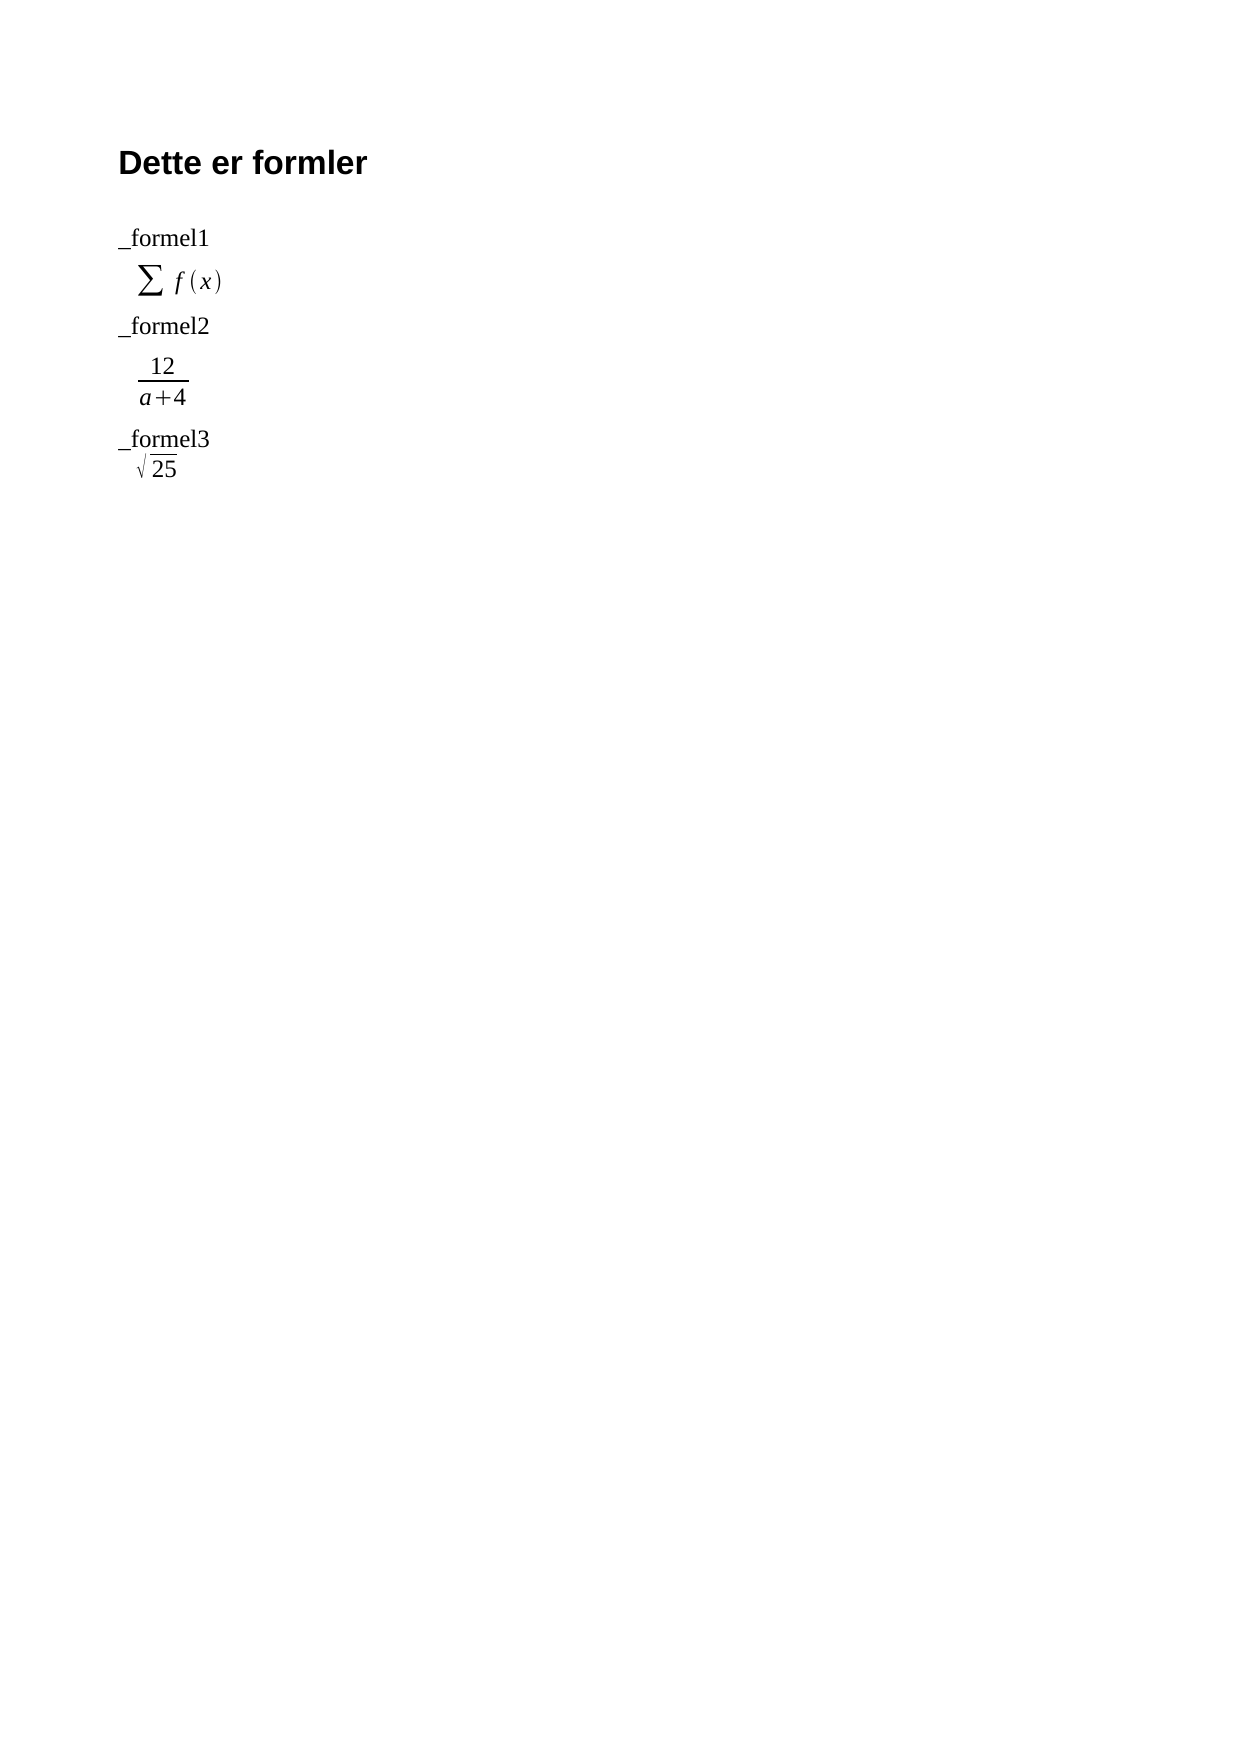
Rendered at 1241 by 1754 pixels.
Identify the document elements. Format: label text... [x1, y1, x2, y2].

text _formel2 [118, 311, 1122, 340]
subtitle Dette er formler [118, 143, 1122, 182]
text _formel3 [118, 424, 1122, 452]
text _formel1 [118, 223, 1122, 252]
